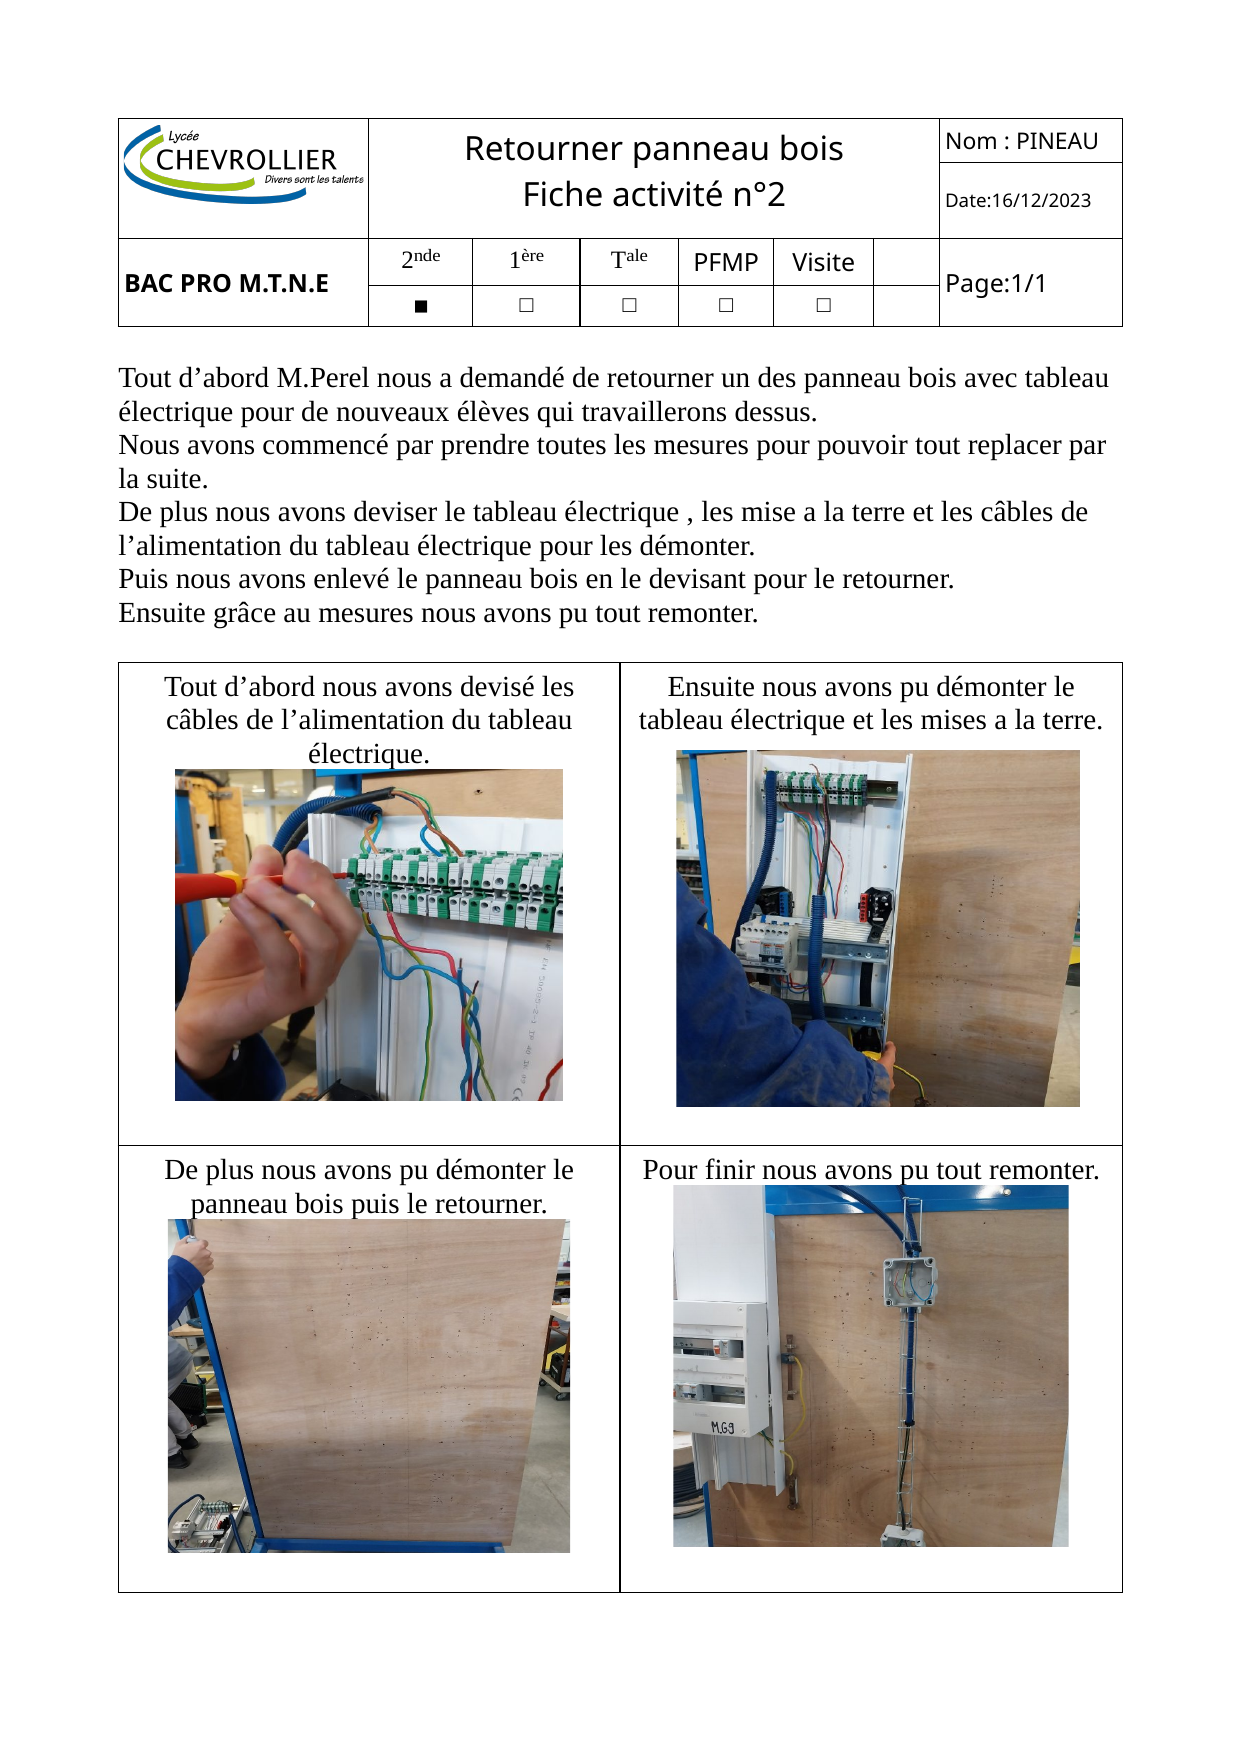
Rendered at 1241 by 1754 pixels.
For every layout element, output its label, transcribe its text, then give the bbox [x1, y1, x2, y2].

table_cell Pour finir nous avons pu tout remonter. [621, 1146, 1122, 1592]
table_cell PFMP [679, 239, 773, 284]
table_cell □ [679, 286, 773, 326]
picture [676, 750, 1080, 1107]
table_cell De plus nous avons pu démonter le panneau bois puis le retourner. [119, 1146, 619, 1592]
table_cell ■ [369, 286, 472, 326]
table_cell □ [473, 286, 579, 326]
table_header Tout d’abord nous avons devisé les câbles de l’alimentation du tableau électrique. [119, 663, 619, 769]
table_header Ensuite nous avons pu démonter le tableau électrique et les mises a la terre. [621, 663, 1122, 1145]
table_cell □ [581, 286, 678, 326]
table_header [119, 770, 619, 1145]
table_cell [874, 286, 939, 326]
table_header Retourner panneau bois Fiche activité n°2 [369, 119, 939, 238]
table_cell 1ère [473, 239, 579, 284]
table_cell Tale [581, 239, 678, 284]
text Tout d’abord M.Perel nous a demandé de retourner un des panneau bois avec tableau électrique pour de nouveaux élèves qui travaillerons dessus. [118, 360, 1122, 427]
picture [175, 769, 563, 1101]
table_cell Date:16/12/2023 [940, 163, 1122, 238]
table_cell [874, 239, 939, 284]
text Nous avons commencé par prendre toutes les mesures pour pouvoir tout replacer par la suite. [118, 427, 1122, 494]
table_cell □ [774, 286, 873, 326]
picture [123, 125, 364, 204]
text Ensuite grâce au mesures nous avons pu tout remonter. [118, 595, 1122, 629]
picture [673, 1185, 1069, 1547]
picture [167, 1219, 571, 1553]
text Puis nous avons enlevé le panneau bois en le devisant pour le retourner. [118, 562, 1122, 595]
table_header Nom : PINEAU [940, 119, 1122, 162]
table_header [119, 204, 368, 238]
table_cell Page:1/1 [940, 239, 1122, 326]
table_header [119, 119, 368, 203]
table_cell BAC PRO M.T.N.E [119, 239, 368, 326]
table_cell 2nde [369, 239, 472, 284]
text De plus nous avons deviser le tableau électrique , les mise a la terre et les câbles de l’alimentation du tableau électrique pour les démonter. [118, 494, 1122, 562]
table_cell Visite [774, 239, 873, 284]
